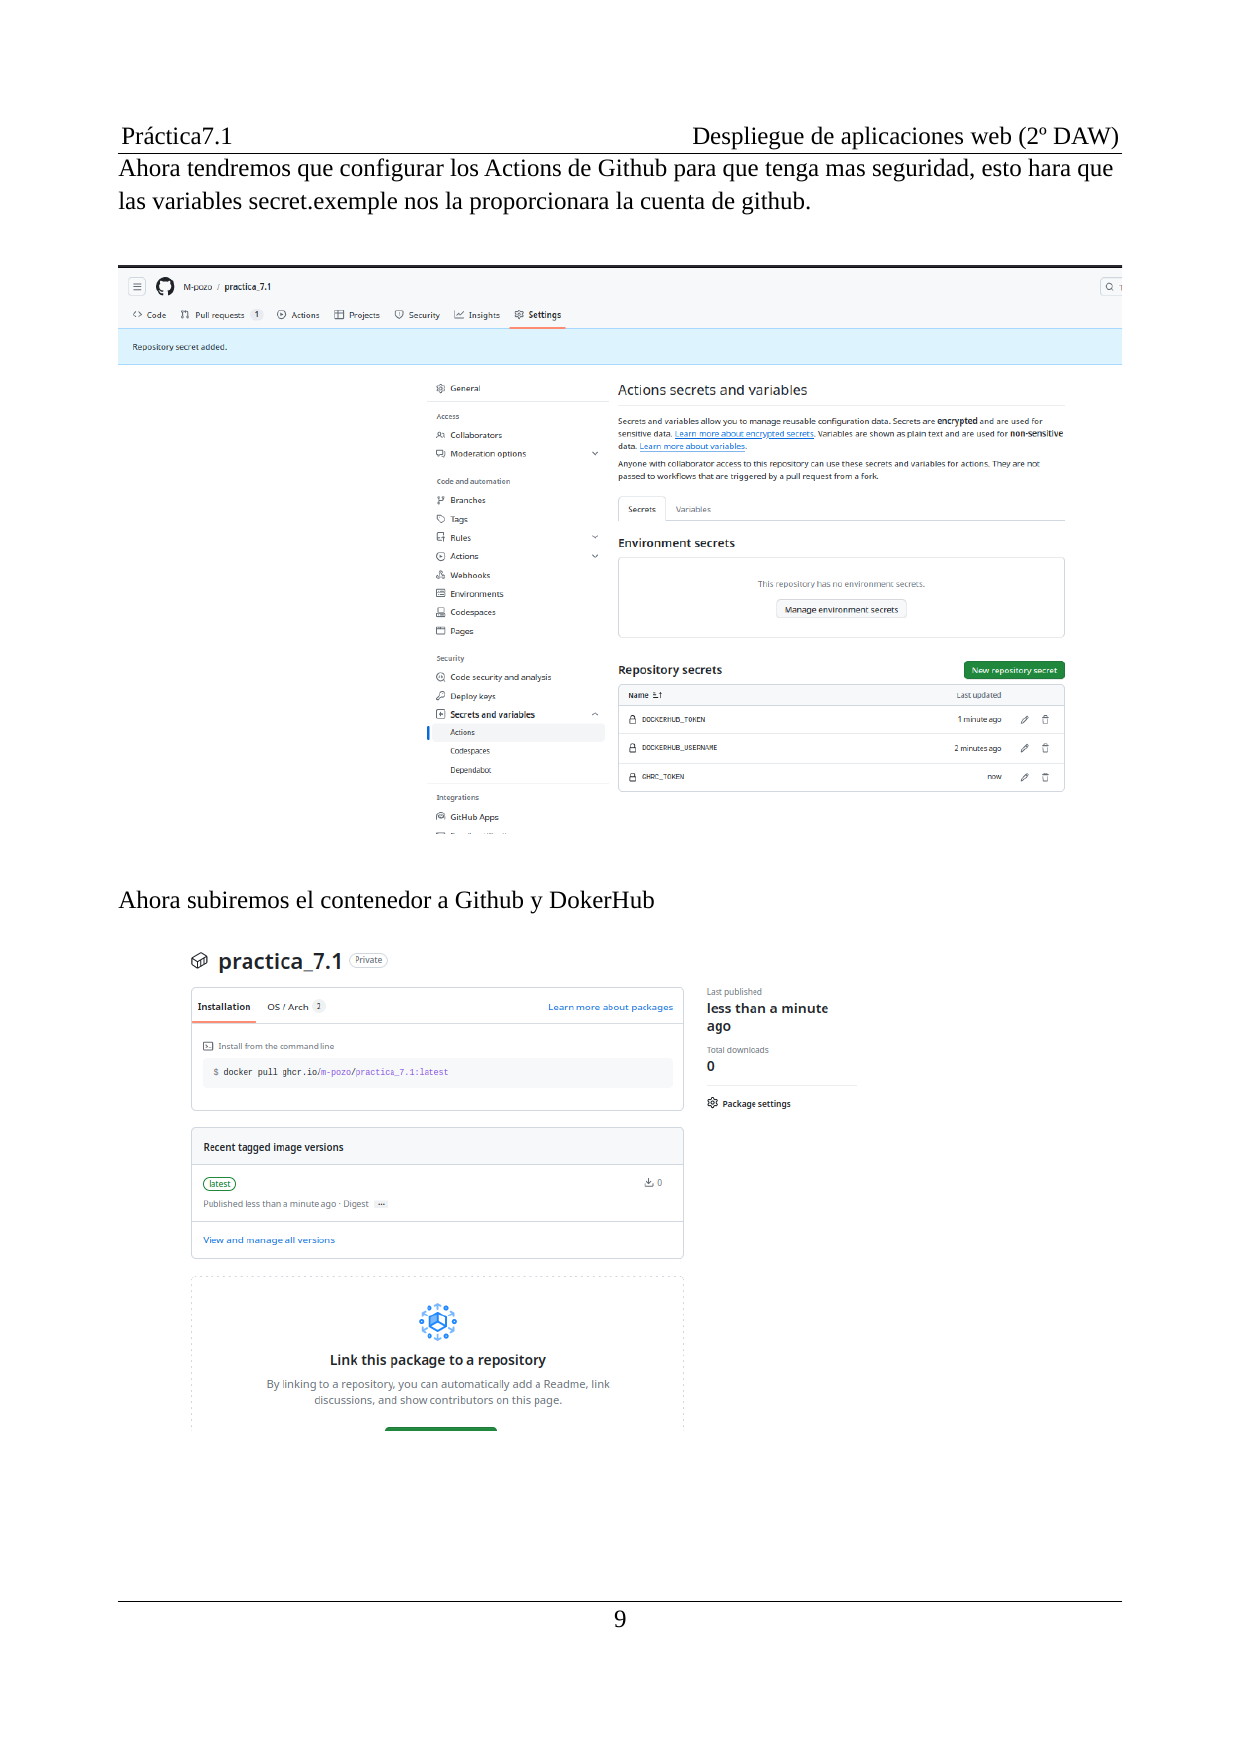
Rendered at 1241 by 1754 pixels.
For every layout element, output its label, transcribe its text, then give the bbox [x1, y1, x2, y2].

text Ahora tendremos que configurar los Actions de Github para que tenga mas seguridad, esto hara que las variables secret.exemple nos la proporcionara la cuenta de github. [118, 154, 1122, 214]
picture [118, 265, 1123, 834]
text Ahora subiremos el contenedor a Github y DokerHub [118, 885, 1122, 914]
picture [139, 933, 898, 1431]
